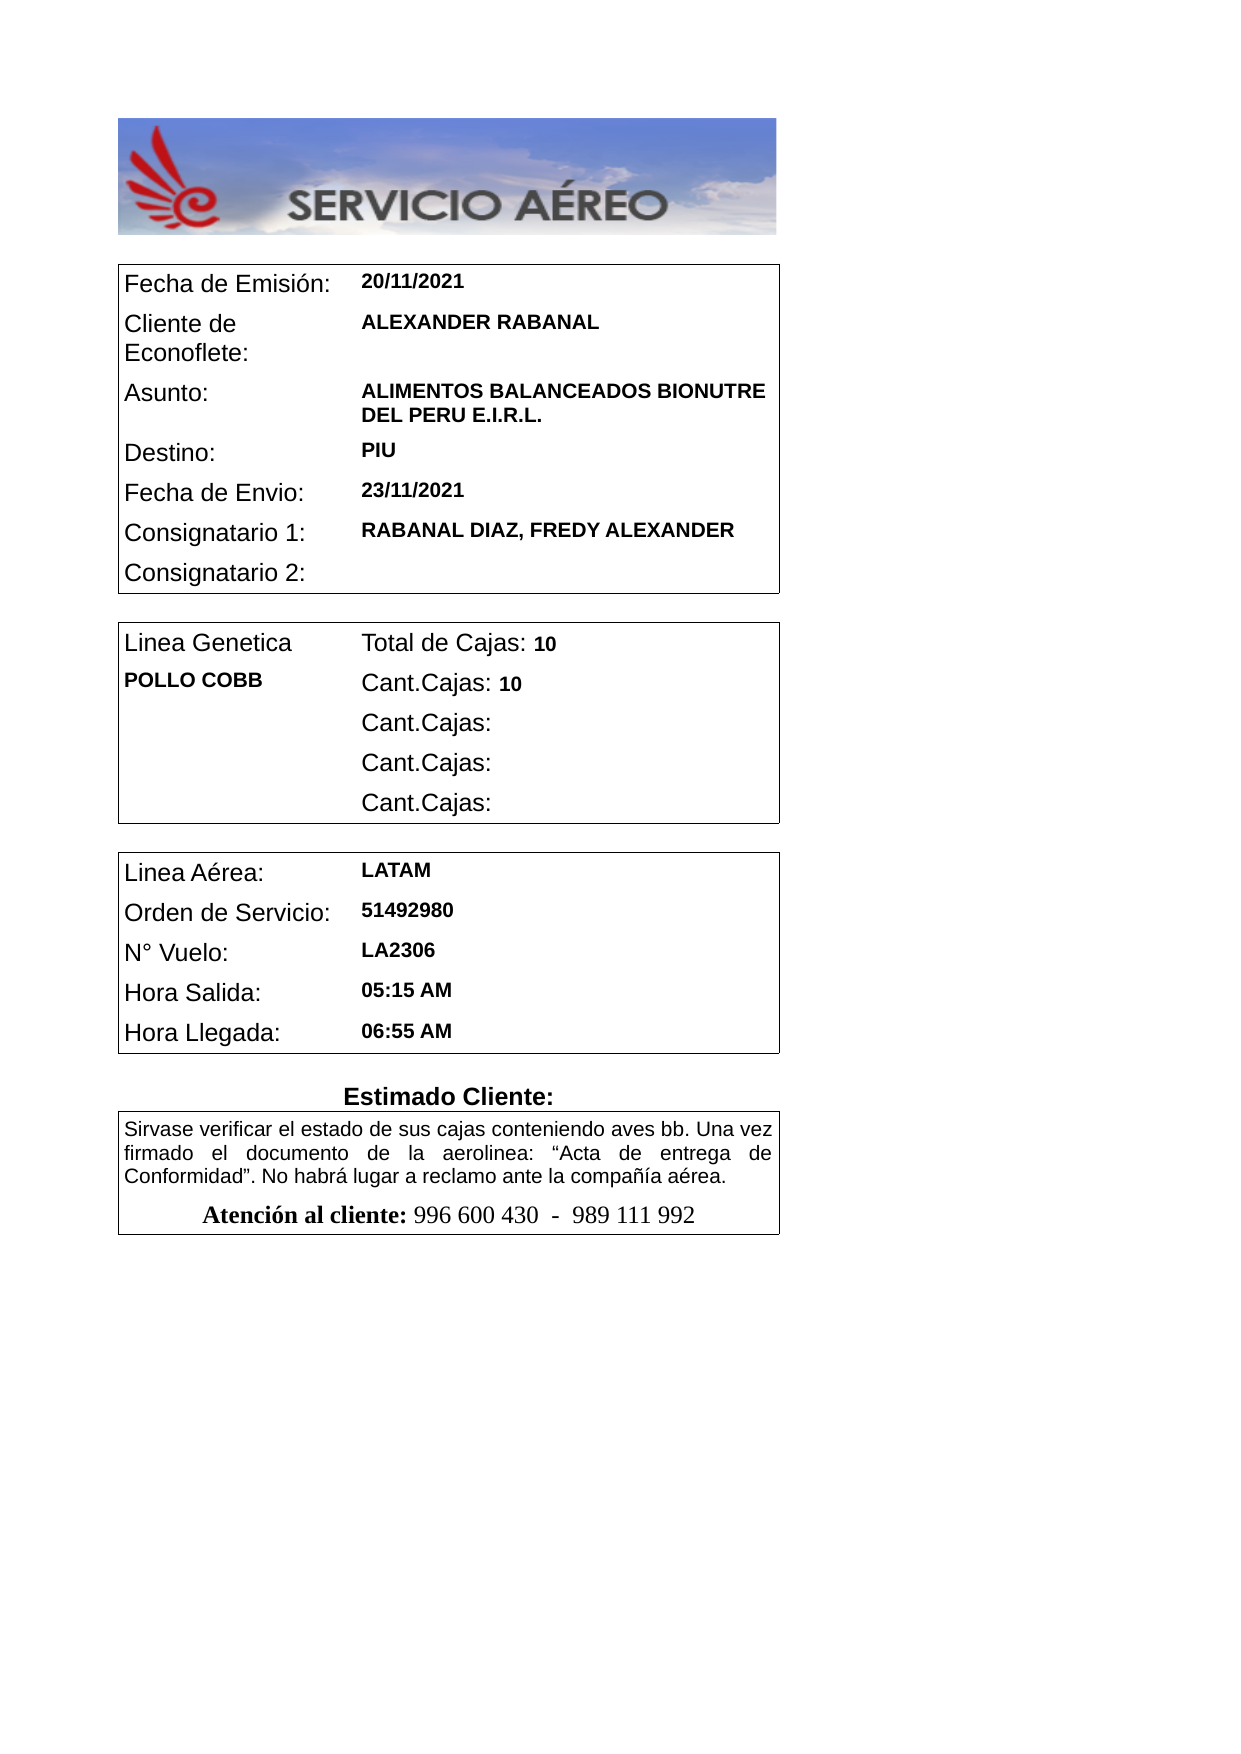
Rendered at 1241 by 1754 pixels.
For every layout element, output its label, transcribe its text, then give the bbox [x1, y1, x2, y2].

table_cell Fecha de Envio: [119, 472, 356, 512]
table_cell Cant.Cajas: [356, 783, 779, 823]
table_cell 51492980 [356, 892, 779, 932]
table_cell [356, 594, 779, 622]
table_cell Consignatario 2: [119, 553, 356, 593]
table_cell [356, 824, 779, 852]
table_cell RABANAL DIAZ, FREDY ALEXANDER [356, 513, 779, 553]
table_cell [356, 553, 779, 593]
table_cell 06:55 AM [356, 1013, 779, 1053]
table_cell ALEXANDER RABANAL [356, 304, 779, 373]
table_cell N° Vuelo: [119, 932, 356, 972]
table_cell [119, 702, 356, 742]
table_cell [119, 743, 356, 783]
table_cell Orden de Servicio: [119, 892, 356, 932]
table_cell Consignatario 1: [119, 513, 356, 553]
table_cell [119, 783, 356, 823]
table_header Fecha de Emisión: [119, 265, 356, 304]
table_cell LATAM [356, 853, 779, 892]
table_cell Sirvase verificar el estado de sus cajas conteniendo aves bb. Una vez firmado el documento de la aerolinea: “Acta de entrega de Conformidad”. No habrá lugar a reclamo ante la compañía aérea. [119, 1112, 779, 1194]
table_cell Cliente de Econoflete: [119, 304, 356, 373]
table_cell Estimado Cliente: [118, 1054, 779, 1111]
table_cell PIU [356, 432, 779, 472]
table_cell ALIMENTOS BALANCEADOS BIONUTRE DEL PERU E.I.R.L. [356, 373, 779, 432]
table_cell [118, 824, 356, 852]
table_cell Linea Genetica [119, 623, 356, 662]
table_cell Asunto: [119, 373, 356, 432]
picture [118, 118, 777, 235]
table_cell Linea Aérea: [119, 853, 356, 892]
table_cell 05:15 AM [356, 973, 779, 1013]
table_cell Atención al cliente: 996 600 430 - 989 111 992 [119, 1194, 779, 1234]
table_cell Cant.Cajas: [356, 743, 779, 783]
table_cell [118, 594, 356, 622]
table_cell Cant.Cajas: [356, 702, 779, 742]
table_cell Hora Salida: [119, 973, 356, 1013]
table_cell 23/11/2021 [356, 472, 779, 512]
table_cell Cant.Cajas: 10 [356, 662, 779, 702]
table_cell Hora Llegada: [119, 1013, 356, 1053]
table_cell Destino: [119, 432, 356, 472]
table_cell Total de Cajas: 10 [356, 623, 779, 662]
table_header 20/11/2021 [356, 265, 779, 304]
table_cell POLLO COBB [119, 662, 356, 702]
table_cell LA2306 [356, 932, 779, 972]
